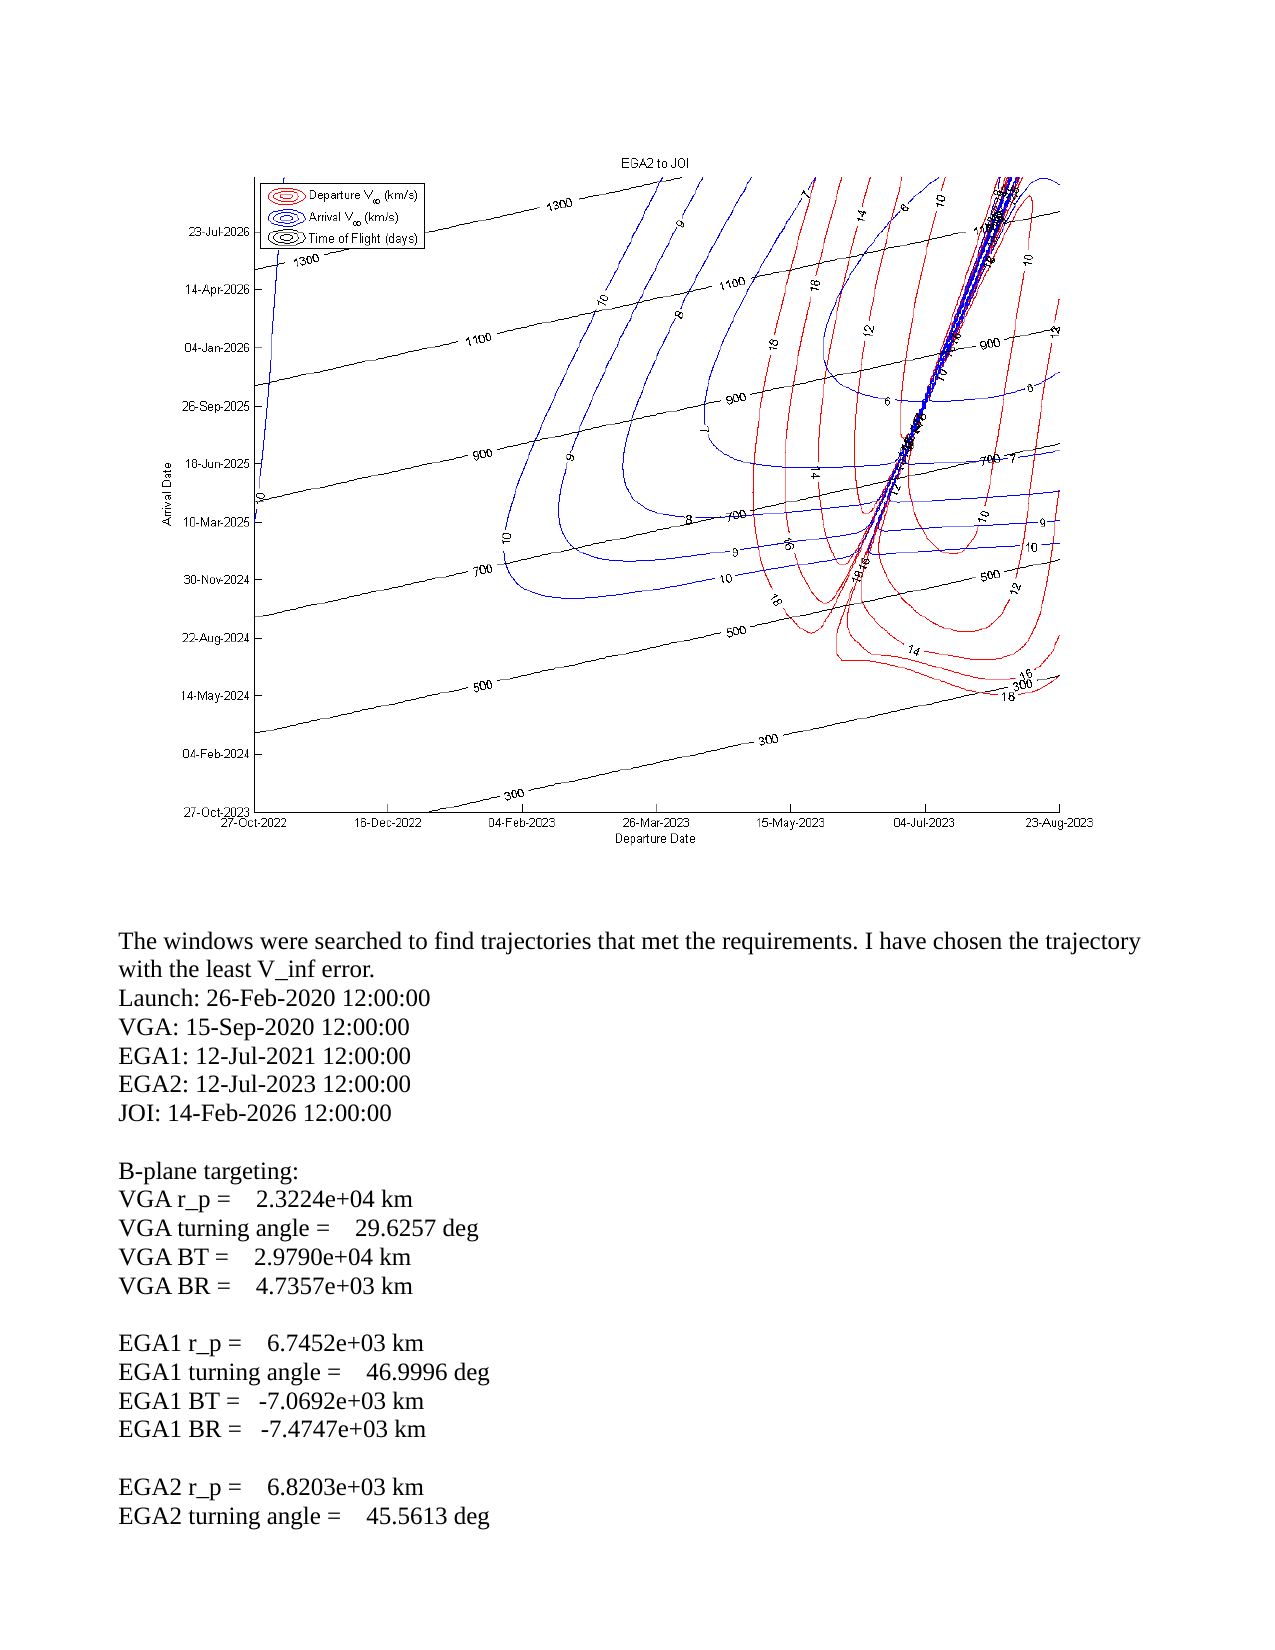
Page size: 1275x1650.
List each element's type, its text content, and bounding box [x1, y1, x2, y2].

text EGA2 r_p = 6.8203e+03 km [118, 1472, 1157, 1501]
text VGA BR = 4.7357e+03 km [118, 1271, 1157, 1299]
text VGA turning angle = 29.6257 deg [118, 1213, 1157, 1242]
text EGA1 r_p = 6.7452e+03 km [118, 1328, 1157, 1357]
text JOI: 14-Feb-2026 12:00:00 [118, 1098, 1157, 1127]
text Launch: 26-Feb-2020 12:00:00 [118, 983, 1157, 1012]
text EGA1: 12-Jul-2021 12:00:00 [118, 1041, 1157, 1069]
text The windows were searched to find trajectories that met the requirements. I have chosen the trajectory with the least V_inf error. [118, 926, 1157, 983]
text EGA2 turning angle = 45.5613 deg [118, 1501, 1157, 1529]
text EGA1 BR = -7.4747e+03 km [118, 1414, 1157, 1443]
picture [118, 118, 1157, 897]
text VGA BT = 2.9790e+04 km [118, 1242, 1157, 1271]
text EGA2: 12-Jul-2023 12:00:00 [118, 1069, 1157, 1098]
text VGA r_p = 2.3224e+04 km [118, 1184, 1157, 1213]
text B-plane targeting: [118, 1156, 1157, 1184]
text EGA1 turning angle = 46.9996 deg [118, 1357, 1157, 1386]
text EGA1 BT = -7.0692e+03 km [118, 1386, 1157, 1414]
text VGA: 15-Sep-2020 12:00:00 [118, 1012, 1157, 1041]
